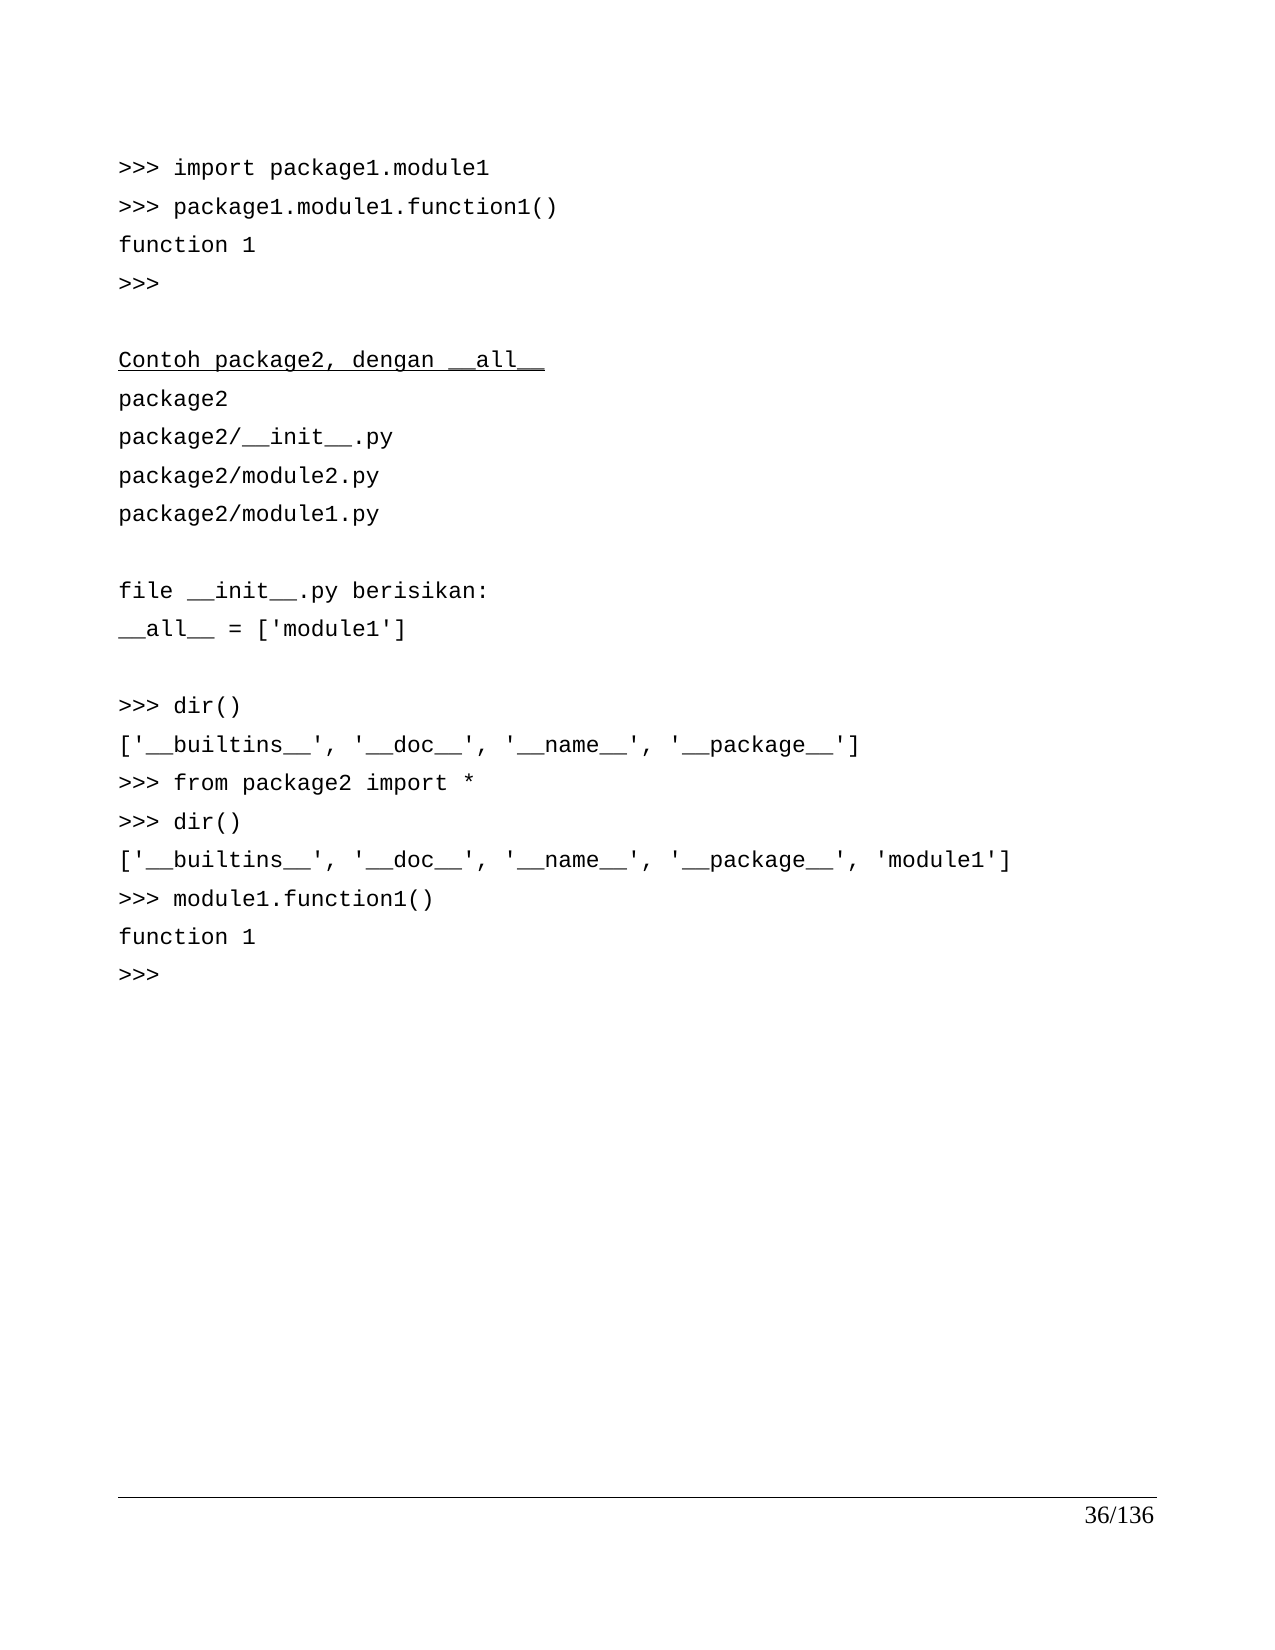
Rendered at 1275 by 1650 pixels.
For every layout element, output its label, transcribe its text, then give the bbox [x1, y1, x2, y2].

text package2/module1.py [118, 502, 1157, 528]
text ['__builtins__', '__doc__', '__name__', '__package__', 'module1'] [118, 848, 1157, 874]
text >>> dir() [118, 810, 1157, 836]
text package2/module2.py [118, 464, 1157, 490]
text >>> dir() [118, 695, 1157, 721]
text function 1 [118, 233, 1157, 259]
text >>> import package1.module1 [118, 157, 1157, 182]
text >>> module1.function1() [118, 887, 1157, 913]
text >>> from package2 import * [118, 772, 1157, 797]
text >>> [118, 272, 1157, 298]
text Contoh package2, dengan __all__ [118, 349, 1157, 375]
text function 1 [118, 925, 1157, 951]
text __all__ = ['module1'] [118, 618, 1157, 644]
text package2 [118, 387, 1157, 413]
text >>> [118, 964, 1157, 990]
text >>> package1.module1.function1() [118, 195, 1157, 221]
text file __init__.py berisikan: [118, 579, 1157, 605]
text package2/__init__.py [118, 426, 1157, 452]
text ['__builtins__', '__doc__', '__name__', '__package__'] [118, 733, 1157, 759]
